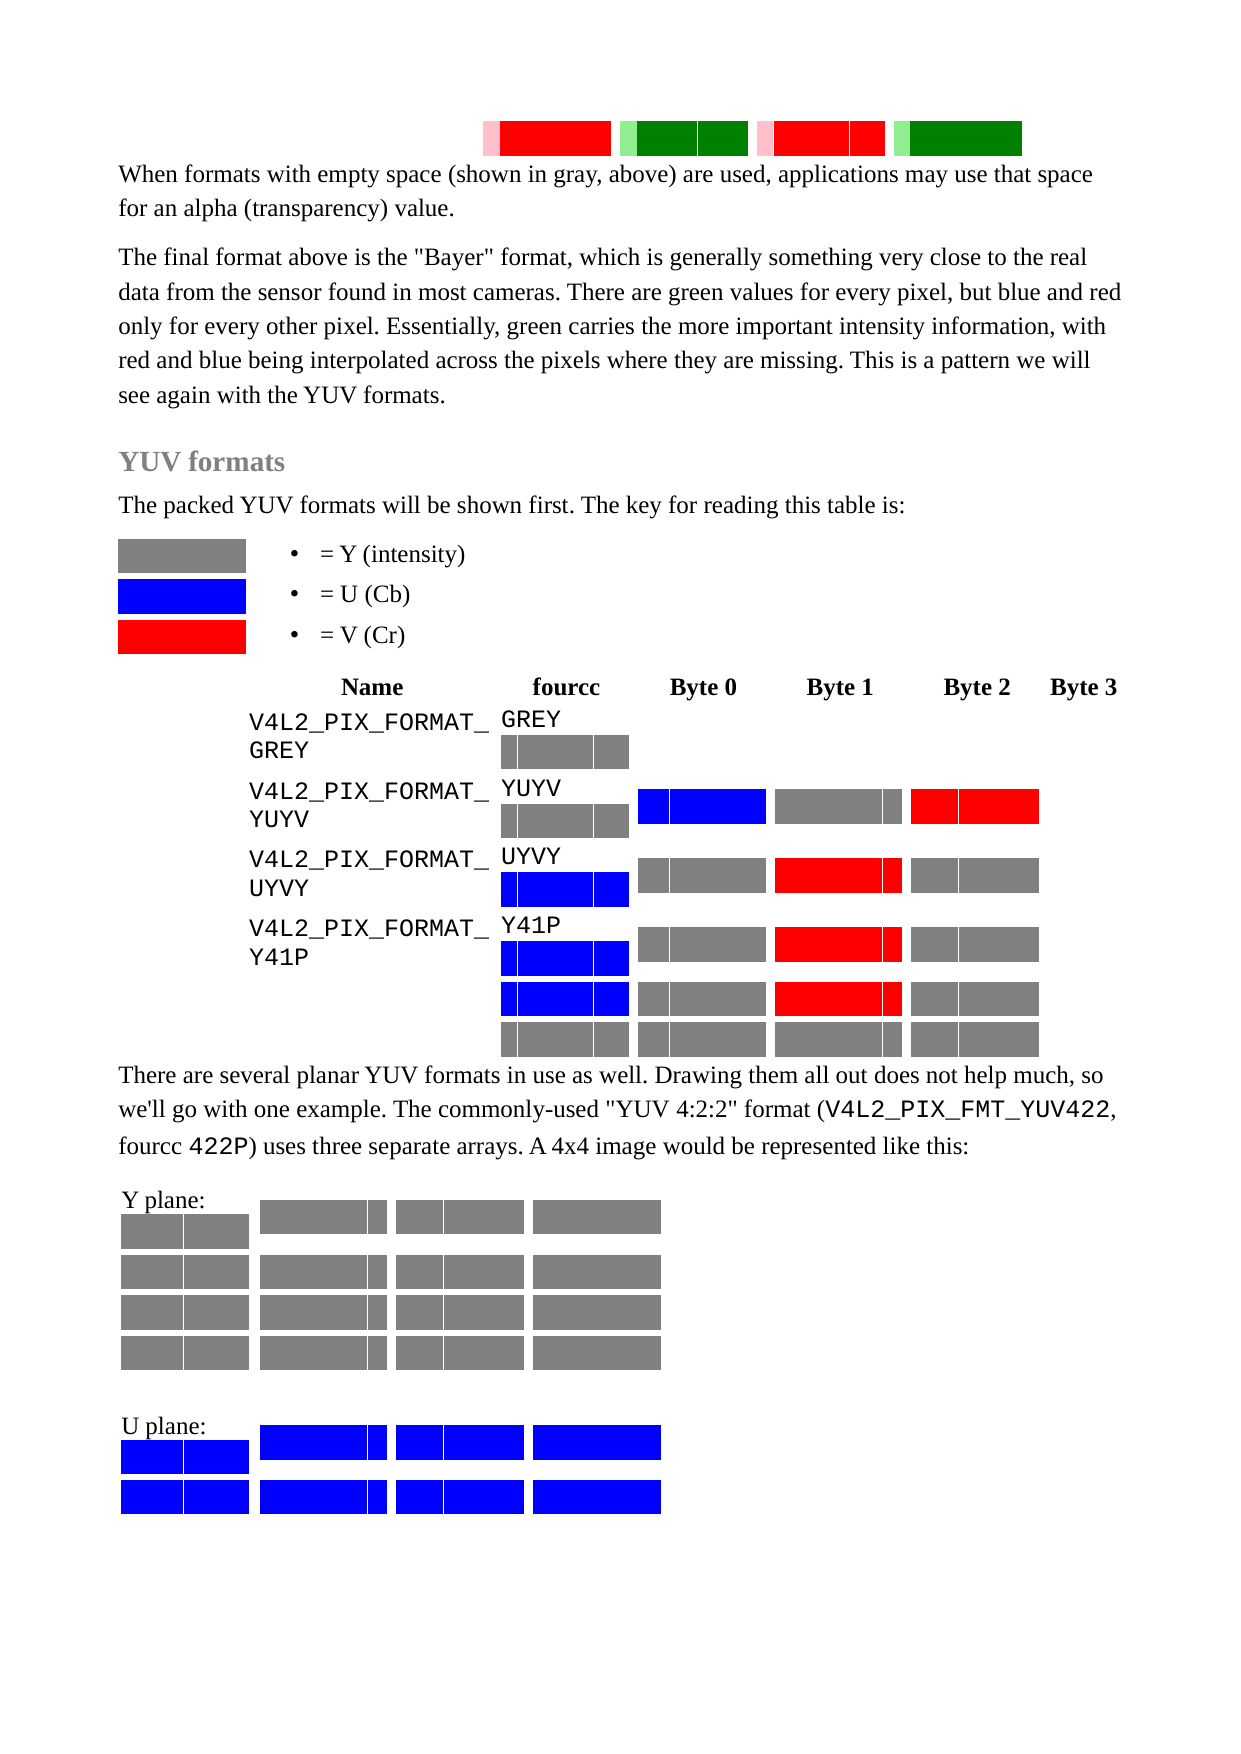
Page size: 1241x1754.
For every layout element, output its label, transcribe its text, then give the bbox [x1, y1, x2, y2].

table_header [883, 789, 902, 824]
table_header [118, 579, 135, 614]
table_header [822, 927, 837, 962]
table_header [229, 1336, 249, 1370]
table_header [444, 1255, 459, 1289]
table_header [974, 1022, 989, 1057]
table_header [337, 1336, 352, 1370]
table_cell [909, 979, 1045, 1019]
table_header [184, 1480, 199, 1514]
table_header [596, 1295, 611, 1330]
table_cell [394, 1373, 683, 1408]
table_cell [530, 1333, 667, 1373]
table_header [199, 1295, 214, 1330]
table_header [609, 982, 629, 1016]
table_header [620, 121, 637, 156]
table_header [609, 872, 629, 907]
table_header [611, 1200, 626, 1234]
table_cell GREY [498, 703, 635, 772]
table_header [413, 1255, 428, 1289]
table_header [337, 1425, 352, 1460]
text The packed YUV formats will be shown first. The key for reading this table is: [118, 490, 1122, 518]
table_header [211, 579, 226, 614]
list = V (Cr) [246, 620, 1122, 648]
table_cell [394, 1252, 530, 1292]
table_header [837, 789, 852, 824]
table_header [214, 1336, 229, 1370]
table_header [459, 1295, 474, 1330]
table_header [337, 1255, 352, 1289]
table_header [396, 1255, 413, 1289]
table_cell [118, 1477, 257, 1518]
table_cell [257, 1477, 393, 1518]
table_cell UYVY [498, 841, 635, 910]
table_cell [480, 118, 617, 159]
table_header [1004, 1022, 1019, 1057]
table_header [518, 941, 533, 976]
table_header [611, 1480, 626, 1514]
table_header [276, 1480, 291, 1514]
table_header [444, 1336, 459, 1370]
table_header [611, 1255, 626, 1289]
table_header [196, 539, 211, 573]
table_header [713, 121, 728, 156]
table_header [641, 1480, 661, 1514]
table_header [199, 1214, 214, 1249]
table_cell [1028, 118, 1111, 159]
table_header [138, 1295, 153, 1330]
text There are several planar YUV formats in use as well. Drawing them all out does not help much, so we'll go with one example. The commonly-used "YUV 4:2:2" format (V4L2_PIX_FMT_YUV422, fourcc 422P) uses three separate arrays. A 4x4 image would be represented like this: [118, 1060, 1122, 1162]
table_header [153, 1295, 168, 1330]
table_header [181, 579, 196, 614]
table_header [550, 1295, 565, 1330]
table_header [928, 858, 943, 893]
table_header [730, 858, 746, 893]
table_header [596, 1255, 611, 1289]
table_header [196, 620, 211, 654]
table_cell [118, 1292, 257, 1333]
table_header [974, 789, 989, 824]
table_header [685, 789, 700, 824]
text The final format above is the "Bayer" format, which is generally something very close to the real data from the sensor found in most cameras. There are green values for every pixel, but blue and red only for every other pixel. Essentially, green carries the more important intensity information, with red and blue being interpolated across the pixels where they are missing. This is a pattern we will see again with the YUV formats. [118, 242, 1122, 409]
table_header [561, 121, 576, 156]
table_header [638, 789, 654, 824]
table_header [533, 1255, 550, 1289]
table_cell [667, 1333, 683, 1373]
table_header [489, 1336, 504, 1370]
table_header [184, 1440, 199, 1474]
table_header [943, 1022, 958, 1057]
table_header [168, 1214, 183, 1249]
table_header [698, 121, 713, 156]
table_header [307, 1480, 322, 1514]
table_header [276, 1200, 291, 1234]
table_header [153, 1440, 168, 1474]
table_header [500, 121, 515, 156]
table_header [518, 872, 533, 907]
table_header [611, 1425, 626, 1460]
table_header [352, 1200, 367, 1234]
table_cell [772, 910, 908, 979]
table_header [199, 1336, 214, 1370]
table_header [867, 858, 882, 893]
table_header [501, 804, 517, 838]
table_header [291, 1255, 307, 1289]
table_cell [246, 1019, 498, 1060]
table_header [548, 1022, 563, 1057]
table_header [1002, 121, 1022, 156]
table_header [959, 858, 974, 893]
table_header [594, 941, 609, 976]
table_cell [498, 1019, 635, 1060]
table_cell [394, 1518, 683, 1552]
table_header [959, 1022, 974, 1057]
table_header [609, 941, 629, 976]
table_header [789, 121, 804, 156]
table_header [396, 1336, 413, 1370]
table_header [474, 1200, 489, 1234]
table_header [489, 1295, 504, 1330]
table_header [199, 1440, 214, 1474]
table_header [121, 1440, 138, 1474]
table_header [307, 1336, 322, 1370]
table_header [700, 858, 715, 893]
table_header [941, 121, 956, 156]
table_header [989, 1022, 1004, 1057]
table_header [226, 579, 246, 614]
table_header [852, 858, 867, 893]
table_header [911, 1022, 928, 1057]
table_header [791, 927, 806, 962]
table_header [700, 1022, 715, 1057]
table_header [670, 927, 685, 962]
table_header [791, 858, 806, 893]
table_header [184, 1214, 199, 1249]
table_header [578, 804, 593, 838]
table_header [700, 982, 715, 1016]
table_cell [617, 118, 754, 159]
table_cell V4L2_PIX_FORMAT_Y41P [246, 910, 498, 979]
table_header [626, 1295, 641, 1330]
table_header [307, 1255, 322, 1289]
table_header [211, 620, 226, 654]
table_header [474, 1425, 489, 1460]
table_header [578, 982, 593, 1016]
table_header [638, 982, 654, 1016]
table_header [775, 982, 791, 1016]
table_header [291, 1425, 307, 1460]
table_header [168, 1480, 183, 1514]
table_header [806, 858, 822, 893]
subtitle YUV formats [118, 444, 1122, 477]
table_header [135, 620, 150, 654]
table_header [867, 1022, 882, 1057]
table_cell [118, 1518, 393, 1552]
table_header [474, 1480, 489, 1514]
table_header [806, 982, 822, 1016]
table_cell [909, 910, 1045, 979]
table_header [989, 927, 1004, 962]
list = U (Cb) [246, 579, 1122, 614]
table_header [211, 539, 226, 573]
table_header [504, 1336, 524, 1370]
table_header [775, 858, 791, 893]
table_header [474, 1255, 489, 1289]
table_header [138, 1440, 153, 1474]
table_header [276, 1425, 291, 1460]
table_header [715, 927, 730, 962]
table_header [578, 941, 593, 976]
table_header [121, 1255, 138, 1289]
table_header [943, 927, 958, 962]
table_header [352, 1336, 367, 1370]
table_header [530, 1183, 667, 1252]
table_header [852, 927, 867, 962]
table_header [565, 1255, 580, 1289]
table_header [974, 982, 989, 1016]
table_header [337, 1480, 352, 1514]
table_header [322, 1255, 337, 1289]
table_header [837, 858, 852, 893]
table_header Byte 2 [909, 669, 1045, 703]
table_header [518, 804, 533, 838]
table_cell [772, 772, 908, 841]
table_cell [909, 703, 1045, 772]
table_header [563, 982, 578, 1016]
table_header [989, 858, 1004, 893]
table_header [168, 1440, 183, 1474]
table_header [214, 1255, 229, 1289]
table_header [867, 982, 882, 1016]
table_header [214, 1214, 229, 1249]
table_header [641, 1336, 661, 1370]
table_header [926, 121, 941, 156]
table_header [307, 1425, 322, 1460]
table_header [775, 927, 791, 962]
table_header [550, 1425, 565, 1460]
table_header [685, 982, 700, 1016]
table_header Y plane: [118, 1183, 257, 1252]
table_header [594, 1022, 609, 1057]
table_header [715, 858, 730, 893]
table_header [654, 927, 669, 962]
table_header [943, 789, 958, 824]
table_header [459, 1336, 474, 1370]
table_header [199, 1255, 214, 1289]
table_cell [257, 1333, 393, 1373]
table_header Byte 3 [1045, 669, 1122, 703]
table_header [548, 735, 563, 769]
table_header [548, 804, 563, 838]
table_cell [530, 1252, 667, 1292]
table_header [670, 858, 685, 893]
table_header Byte 0 [635, 669, 772, 703]
text When formats with empty space (shown in gray, above) are used, applications may use that space for an alpha (transparency) value. [118, 159, 1122, 222]
table_header [883, 982, 902, 1016]
table_header [307, 1200, 322, 1234]
table_header [501, 735, 517, 769]
table_header [165, 579, 181, 614]
table_header [337, 1295, 352, 1330]
table_header [986, 121, 1002, 156]
table_header [852, 789, 867, 824]
table_header [591, 121, 611, 156]
table_header [394, 1183, 530, 1252]
table_header Byte 1 [772, 669, 908, 703]
table_cell Y41P [498, 910, 635, 979]
table_header [594, 982, 609, 1016]
table_header [368, 1425, 387, 1460]
table_cell [1045, 772, 1122, 841]
table_header [943, 858, 958, 893]
table_header [352, 1295, 367, 1330]
table_header [565, 1425, 580, 1460]
table_header [746, 927, 766, 962]
table_cell [246, 979, 498, 1019]
table_header [746, 982, 766, 1016]
table_header [121, 1214, 138, 1249]
table_header [168, 1255, 183, 1289]
table_cell [1045, 979, 1122, 1019]
table_header [396, 1200, 413, 1234]
table_header [746, 789, 766, 824]
table_header [121, 1336, 138, 1370]
table_header [153, 1214, 168, 1249]
table_header fourcc [498, 669, 635, 703]
table_header [501, 941, 517, 976]
table_header [638, 927, 654, 962]
table_header [548, 982, 563, 1016]
table_header [368, 1295, 387, 1330]
table_header [822, 789, 837, 824]
table_header [153, 1255, 168, 1289]
table_cell V4L2_PIX_FORMAT_UYVY [246, 841, 498, 910]
table_header [883, 927, 902, 962]
table_header [428, 1336, 443, 1370]
table_header [515, 121, 530, 156]
table_header [337, 1200, 352, 1234]
table_cell [1045, 910, 1122, 979]
table_header [1019, 789, 1039, 824]
table_header [609, 1022, 629, 1057]
table_header [1019, 982, 1039, 1016]
table_cell [1045, 1019, 1122, 1060]
table_header [641, 1295, 661, 1330]
table_header [700, 927, 715, 962]
table_header [989, 982, 1004, 1016]
table_header [1019, 927, 1039, 962]
table_cell [635, 910, 772, 979]
table_header [291, 1200, 307, 1234]
table_header [150, 539, 165, 573]
table_header [428, 1255, 443, 1289]
table_header [413, 1336, 428, 1370]
table_header [837, 982, 852, 1016]
table_cell [1045, 703, 1122, 772]
table_header [910, 121, 926, 156]
table_cell [118, 1333, 257, 1373]
table_header [626, 1200, 641, 1234]
table_header [1004, 789, 1019, 824]
table_header [563, 735, 578, 769]
table_header [533, 1295, 550, 1330]
table_header [533, 982, 548, 1016]
table_header [654, 858, 669, 893]
table_header [533, 1200, 550, 1234]
table_header [352, 1425, 367, 1460]
table_header [775, 1022, 791, 1057]
table_cell [530, 1408, 667, 1477]
table_header [459, 1480, 474, 1514]
table_header [834, 121, 849, 156]
table_header [307, 1295, 322, 1330]
table_header [118, 620, 135, 654]
table_header [867, 789, 882, 824]
table_header [504, 1255, 524, 1289]
table_header [504, 1480, 524, 1514]
table_header [563, 941, 578, 976]
table_header [504, 1200, 524, 1234]
table_header [1019, 858, 1039, 893]
table_header [928, 789, 943, 824]
table_header [518, 1022, 533, 1057]
table_header [565, 1336, 580, 1370]
table_header [226, 620, 246, 654]
list = Y (intensity) [246, 539, 1122, 573]
table_header [184, 1295, 199, 1330]
table_header [413, 1425, 428, 1460]
table_header [883, 858, 902, 893]
table_header [118, 539, 135, 573]
table_header [791, 1022, 806, 1057]
table_header [533, 735, 548, 769]
table_header [626, 1425, 641, 1460]
table_header [580, 1336, 596, 1370]
table_header [229, 1440, 249, 1474]
table_cell [257, 1292, 393, 1333]
table_header [911, 927, 928, 962]
table_header [444, 1200, 459, 1234]
table_cell [1045, 841, 1122, 910]
table_header [596, 1425, 611, 1460]
table_cell [498, 979, 635, 1019]
table_header [550, 1255, 565, 1289]
table_header [135, 579, 150, 614]
table_cell [530, 1477, 667, 1518]
table_header [489, 1200, 504, 1234]
table_cell [772, 979, 908, 1019]
table_header [165, 620, 181, 654]
table_header [580, 1295, 596, 1330]
table_header [641, 1200, 661, 1234]
table_header [563, 804, 578, 838]
table_header Name [246, 669, 498, 703]
table_header [518, 735, 533, 769]
table_header [550, 1200, 565, 1234]
table_header [138, 1214, 153, 1249]
table_header [626, 1480, 641, 1514]
table_header [444, 1425, 459, 1460]
table_header [533, 1022, 548, 1057]
table_header [578, 872, 593, 907]
table_header [229, 1480, 249, 1514]
table_header [1019, 1022, 1039, 1057]
table_header [545, 121, 561, 156]
table_header [352, 1480, 367, 1514]
table_cell [530, 1292, 667, 1333]
table_header [501, 1022, 517, 1057]
table_header [580, 1255, 596, 1289]
table_header [974, 927, 989, 962]
table_header [518, 982, 533, 1016]
table_cell [257, 1252, 393, 1292]
table_header [150, 579, 165, 614]
table_header [943, 982, 958, 1016]
table_header [504, 1425, 524, 1460]
table_header [883, 1022, 902, 1057]
table_header [396, 1295, 413, 1330]
table_header [804, 121, 819, 156]
table_header [181, 620, 196, 654]
table_header [214, 1480, 229, 1514]
table_header [700, 789, 715, 824]
table_header [459, 1425, 474, 1460]
table_header [641, 1425, 661, 1460]
table_header [806, 927, 822, 962]
table_header [565, 1200, 580, 1234]
table_header [260, 1295, 276, 1330]
table_header [806, 1022, 822, 1057]
table_cell [667, 1408, 683, 1477]
table_header [638, 1022, 654, 1057]
table_header [685, 927, 700, 962]
table_header [822, 982, 837, 1016]
table_header [654, 982, 669, 1016]
table_header [565, 1480, 580, 1514]
table_header [533, 941, 548, 976]
table_cell [909, 841, 1045, 910]
table_header [257, 1183, 393, 1252]
table_header [641, 1255, 661, 1289]
table_header [474, 1336, 489, 1370]
table_header [685, 1022, 700, 1057]
table_header [580, 1200, 596, 1234]
table_header [959, 789, 974, 824]
table_cell [667, 1252, 683, 1292]
table_header [594, 804, 609, 838]
table_header [483, 121, 500, 156]
table_cell [772, 703, 908, 772]
table_header [533, 872, 548, 907]
table_header [548, 872, 563, 907]
table_header [578, 735, 593, 769]
table_header [822, 1022, 837, 1057]
table_header [989, 789, 1004, 824]
table_header [911, 858, 928, 893]
table_header [368, 1336, 387, 1370]
table_header [670, 982, 685, 1016]
table_cell [118, 1252, 257, 1292]
table_header [956, 121, 971, 156]
table_header [715, 789, 730, 824]
table_cell [635, 841, 772, 910]
table_header [791, 789, 806, 824]
table_header [974, 858, 989, 893]
table_header [730, 1022, 746, 1057]
table_header [654, 789, 669, 824]
table_header [682, 121, 697, 156]
table_header [852, 982, 867, 1016]
table_header [260, 1336, 276, 1370]
table_cell [667, 1477, 683, 1518]
table_header [533, 804, 548, 838]
table_header [850, 121, 865, 156]
table_header [596, 1336, 611, 1370]
table_header [428, 1480, 443, 1514]
table_header [670, 1022, 685, 1057]
table_header [626, 1255, 641, 1289]
table_header [728, 121, 748, 156]
table_header [229, 1214, 249, 1249]
table_header [654, 1022, 669, 1057]
table_header [819, 121, 834, 156]
table_cell YUYV [498, 772, 635, 841]
table_header [1004, 927, 1019, 962]
table_cell [394, 1477, 530, 1518]
table_header [533, 1425, 550, 1460]
table_header [121, 1295, 138, 1330]
table_header [1004, 858, 1019, 893]
table_header [168, 1295, 183, 1330]
table_header [504, 1295, 524, 1330]
table_header [413, 1480, 428, 1514]
table_header [730, 982, 746, 1016]
table_header [638, 858, 654, 893]
table_header [971, 121, 986, 156]
table_header [322, 1336, 337, 1370]
table_header [413, 1200, 428, 1234]
table_header [229, 1295, 249, 1330]
table_header [413, 1295, 428, 1330]
table_header [685, 858, 700, 893]
table_cell [118, 118, 480, 159]
table_header [501, 872, 517, 907]
table_header [578, 1022, 593, 1057]
table_header [867, 927, 882, 962]
table_cell [635, 703, 772, 772]
table_header [444, 1295, 459, 1330]
table_header [928, 1022, 943, 1057]
table_header [730, 927, 746, 962]
table_cell V4L2_PIX_FORMAT_GREY [246, 703, 498, 772]
table_header [322, 1295, 337, 1330]
table_header [322, 1425, 337, 1460]
table_cell [754, 118, 891, 159]
table_header [730, 789, 746, 824]
table_header [565, 1295, 580, 1330]
table_header [138, 1255, 153, 1289]
table_header [168, 1336, 183, 1370]
table_header [576, 121, 591, 156]
table_cell [394, 1292, 530, 1333]
table_header [322, 1480, 337, 1514]
table_header [489, 1480, 504, 1514]
table_cell V4L2_PIX_FORMAT_YUYV [246, 772, 498, 841]
table_cell [635, 1019, 772, 1060]
table_header [396, 1425, 413, 1460]
table_header [533, 1480, 550, 1514]
table_header [322, 1200, 337, 1234]
table_cell [118, 1373, 393, 1408]
table_header [533, 1336, 550, 1370]
table_header [548, 941, 563, 976]
table_cell [891, 118, 1028, 159]
table_header [852, 1022, 867, 1057]
table_header [746, 1022, 766, 1057]
table_header [121, 1480, 138, 1514]
table_cell [394, 1333, 530, 1373]
table_header [428, 1295, 443, 1330]
table_cell U plane: [118, 1408, 257, 1477]
table_cell [772, 1019, 908, 1060]
table_header [911, 789, 928, 824]
table_header [276, 1336, 291, 1370]
table_header [150, 620, 165, 654]
table_header [652, 121, 667, 156]
table_header [459, 1255, 474, 1289]
table_header [959, 982, 974, 1016]
table_cell [909, 772, 1045, 841]
table_header [489, 1255, 504, 1289]
table_header [368, 1200, 387, 1234]
table_header [368, 1255, 387, 1289]
table_header [715, 982, 730, 1016]
table_header [959, 927, 974, 962]
table_header [501, 982, 517, 1016]
table_header [611, 1295, 626, 1330]
table_header [184, 1255, 199, 1289]
table_cell [909, 1019, 1045, 1060]
table_header [596, 1200, 611, 1234]
table_header [135, 539, 150, 573]
table_header [609, 804, 629, 838]
table_header [489, 1425, 504, 1460]
table_header [138, 1480, 153, 1514]
table_header [165, 539, 181, 573]
table_header [837, 927, 852, 962]
table_header [428, 1200, 443, 1234]
table_header [928, 927, 943, 962]
table_header [138, 1336, 153, 1370]
table_header [609, 735, 629, 769]
table_header [865, 121, 885, 156]
table_header [153, 1480, 168, 1514]
table_header [580, 1425, 596, 1460]
table_header [226, 539, 246, 573]
table_header [214, 1295, 229, 1330]
table_header [291, 1295, 307, 1330]
table_header [1004, 982, 1019, 1016]
table_header [667, 1183, 683, 1252]
table_header [260, 1425, 276, 1460]
table_header [260, 1255, 276, 1289]
table_header [428, 1425, 443, 1460]
table_header [550, 1480, 565, 1514]
table_header [746, 858, 766, 893]
table_header [715, 1022, 730, 1057]
table_header [550, 1336, 565, 1370]
table_header [396, 1480, 413, 1514]
table_header [594, 872, 609, 907]
table_header [596, 1480, 611, 1514]
table_header [214, 1440, 229, 1474]
table_cell [635, 979, 772, 1019]
table_header [352, 1255, 367, 1289]
table_cell [635, 772, 772, 841]
table_cell [394, 1408, 530, 1477]
table_header [837, 1022, 852, 1057]
table_header [611, 1336, 626, 1370]
table_header [774, 121, 789, 156]
table_header [229, 1255, 249, 1289]
table_header [184, 1336, 199, 1370]
table_header [276, 1295, 291, 1330]
table_header [775, 789, 791, 824]
table_header [637, 121, 652, 156]
table_header [670, 789, 685, 824]
table_header [474, 1295, 489, 1330]
table_header [626, 1336, 641, 1370]
table_header [791, 982, 806, 1016]
table_header [153, 1336, 168, 1370]
table_header [928, 982, 943, 1016]
table_header [667, 121, 682, 156]
table_header [757, 121, 773, 156]
table_header [276, 1255, 291, 1289]
table_header [894, 121, 910, 156]
table_header [822, 858, 837, 893]
table_header [459, 1200, 474, 1234]
table_header [260, 1200, 276, 1234]
table_header [291, 1336, 307, 1370]
table_header [181, 539, 196, 573]
table_header [563, 872, 578, 907]
table_header [444, 1480, 459, 1514]
table_header [260, 1480, 276, 1514]
table_cell [257, 1408, 393, 1477]
table_header [806, 789, 822, 824]
table_header [594, 735, 609, 769]
table_cell [667, 1292, 683, 1333]
table_header [530, 121, 545, 156]
table_header [580, 1480, 596, 1514]
table_header [563, 1022, 578, 1057]
table_header [196, 579, 211, 614]
table_cell [772, 841, 908, 910]
table_header [291, 1480, 307, 1514]
table_header [911, 982, 928, 1016]
table_header [368, 1480, 387, 1514]
table_header [199, 1480, 214, 1514]
